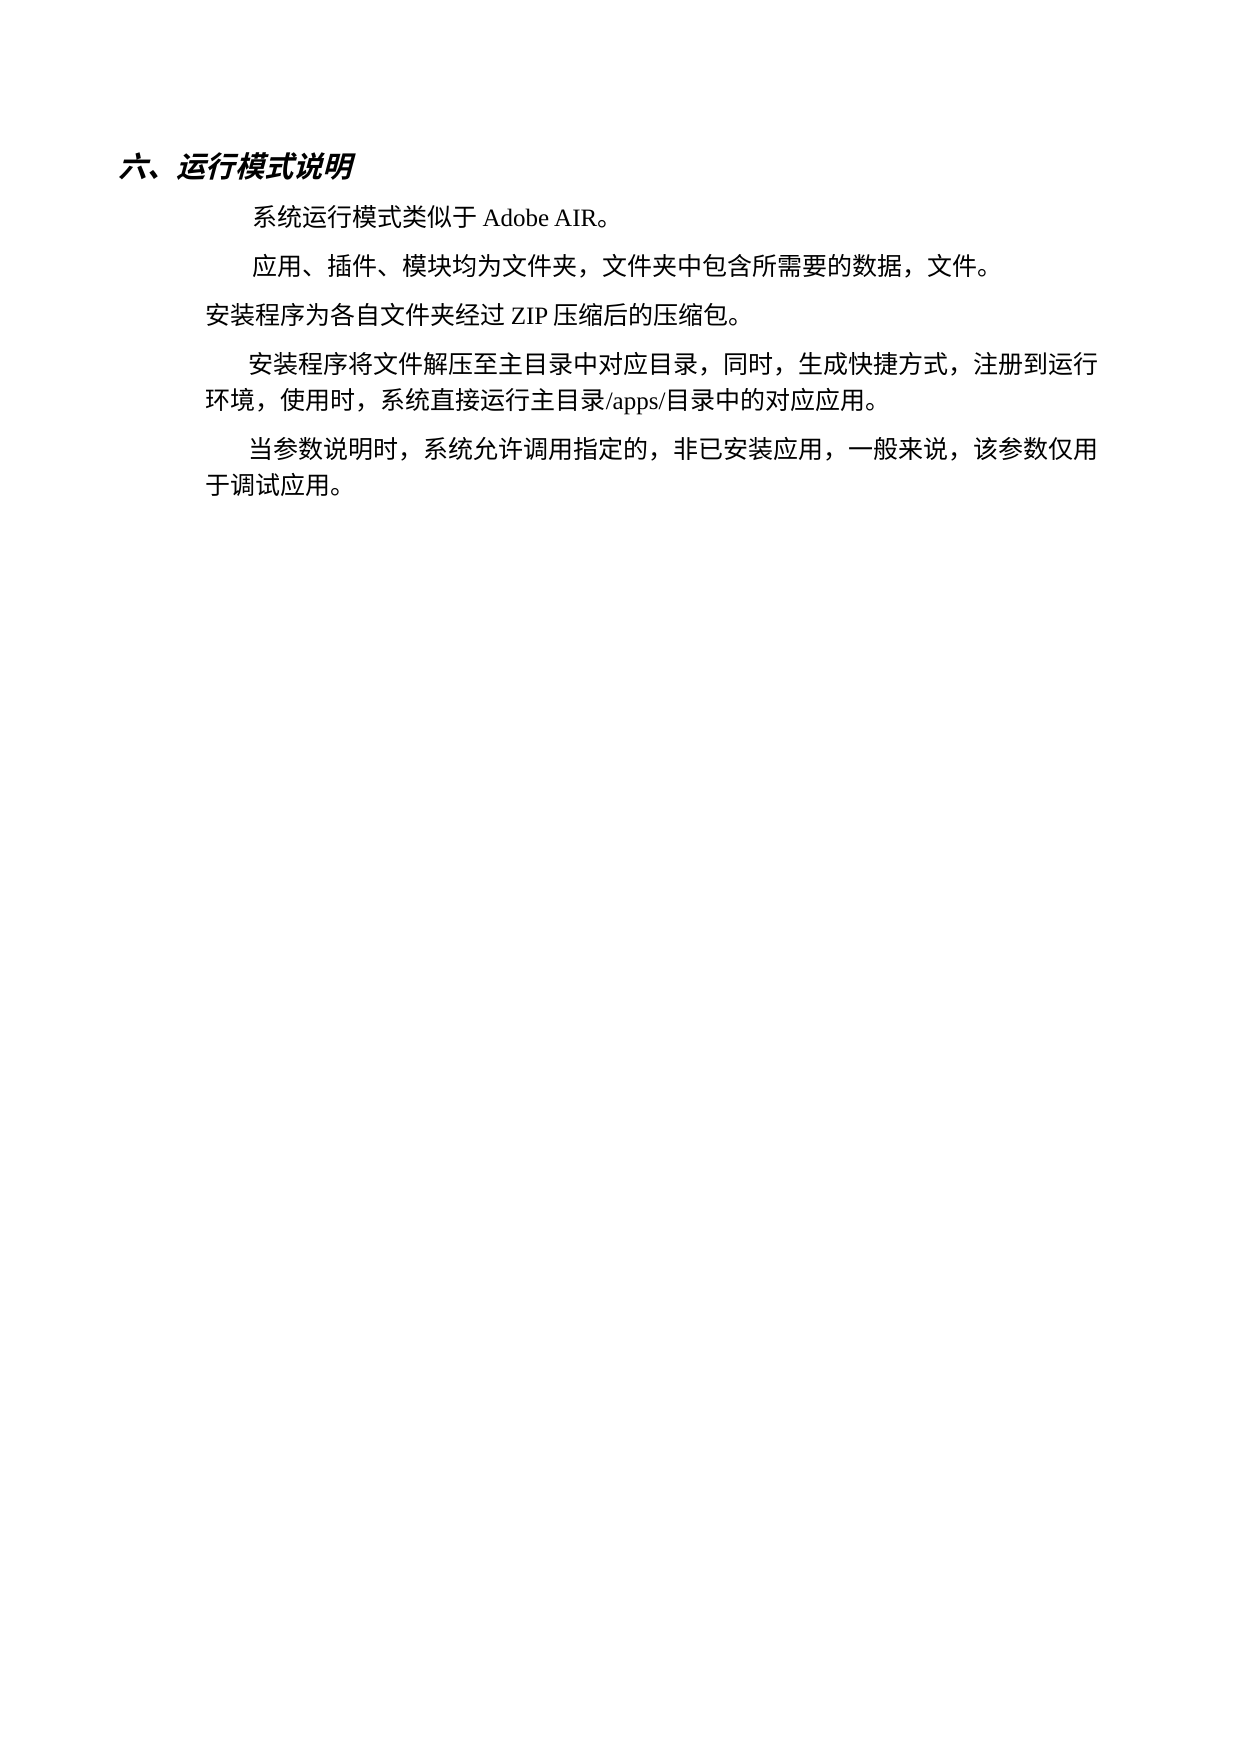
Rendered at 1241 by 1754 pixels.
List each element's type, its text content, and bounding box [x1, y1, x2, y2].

text 安装程序为各自文件夹经过ZIP压缩后的压缩包。 [206, 295, 1122, 332]
text 安装程序将文件解压至主目录中对应目录，同时，生成快捷方式，注册到运行环境，使用时，系统直接运行主目录/apps/目录中的对应应用。 [206, 344, 1122, 417]
text 当参数说明时，系统允许调用指定的，非已安装应用，一般来说，该参数仅用于调试应用。 [206, 429, 1122, 502]
text 应用、插件、模块均为文件夹，文件夹中包含所需要的数据，文件。 [206, 247, 1122, 283]
text 系统运行模式类似于Adobe AIR。 [206, 198, 1122, 234]
subtitle 六、运行模式说明 [118, 143, 1122, 185]
